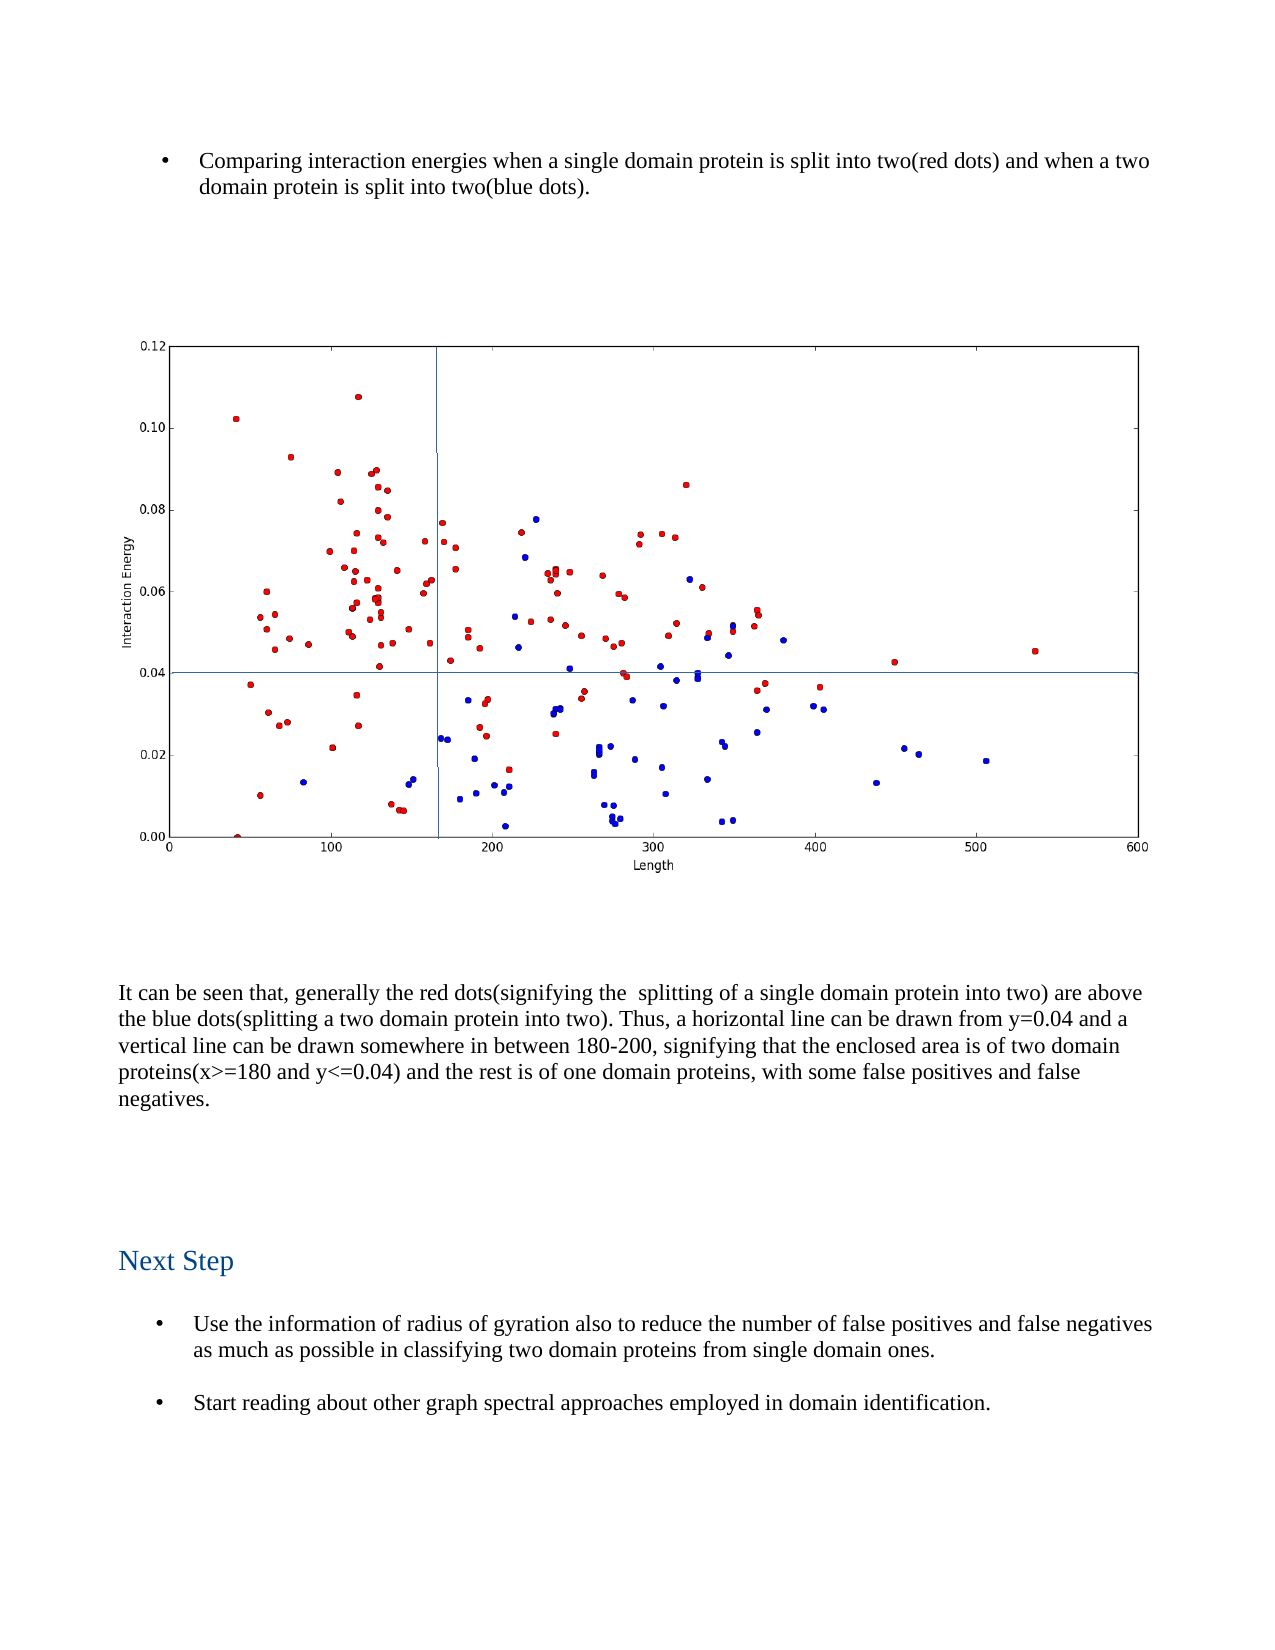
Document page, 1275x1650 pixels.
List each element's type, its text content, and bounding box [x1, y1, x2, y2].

list Start reading about other graph spectral approaches employed in domain identification. [156, 1389, 1157, 1415]
picture [13, 285, 1262, 898]
list Use the information of radius of gyration also to reduce the number of false positives and false negatives as much as possible in classifying two domain proteins from single domain ones. [156, 1310, 1157, 1362]
list Comparing interaction energies when a single domain protein is split into two(red dots) and when a two domain protein is split into two(blue dots). [161, 147, 1157, 199]
text Next Step [118, 1243, 1157, 1276]
text It can be seen that, generally the red dots(signifying the splitting of a single domain protein into two) are above the blue dots(splitting a two domain protein into two). Thus, a horizontal line can be drawn from y=0.04 and a vertical line can be drawn somewhere in between 180-200, signifying that the enclosed area is of two domain proteins(x>=180 and y<=0.04) and the rest is of one domain proteins, with some false positives and false negatives. [118, 979, 1157, 1111]
